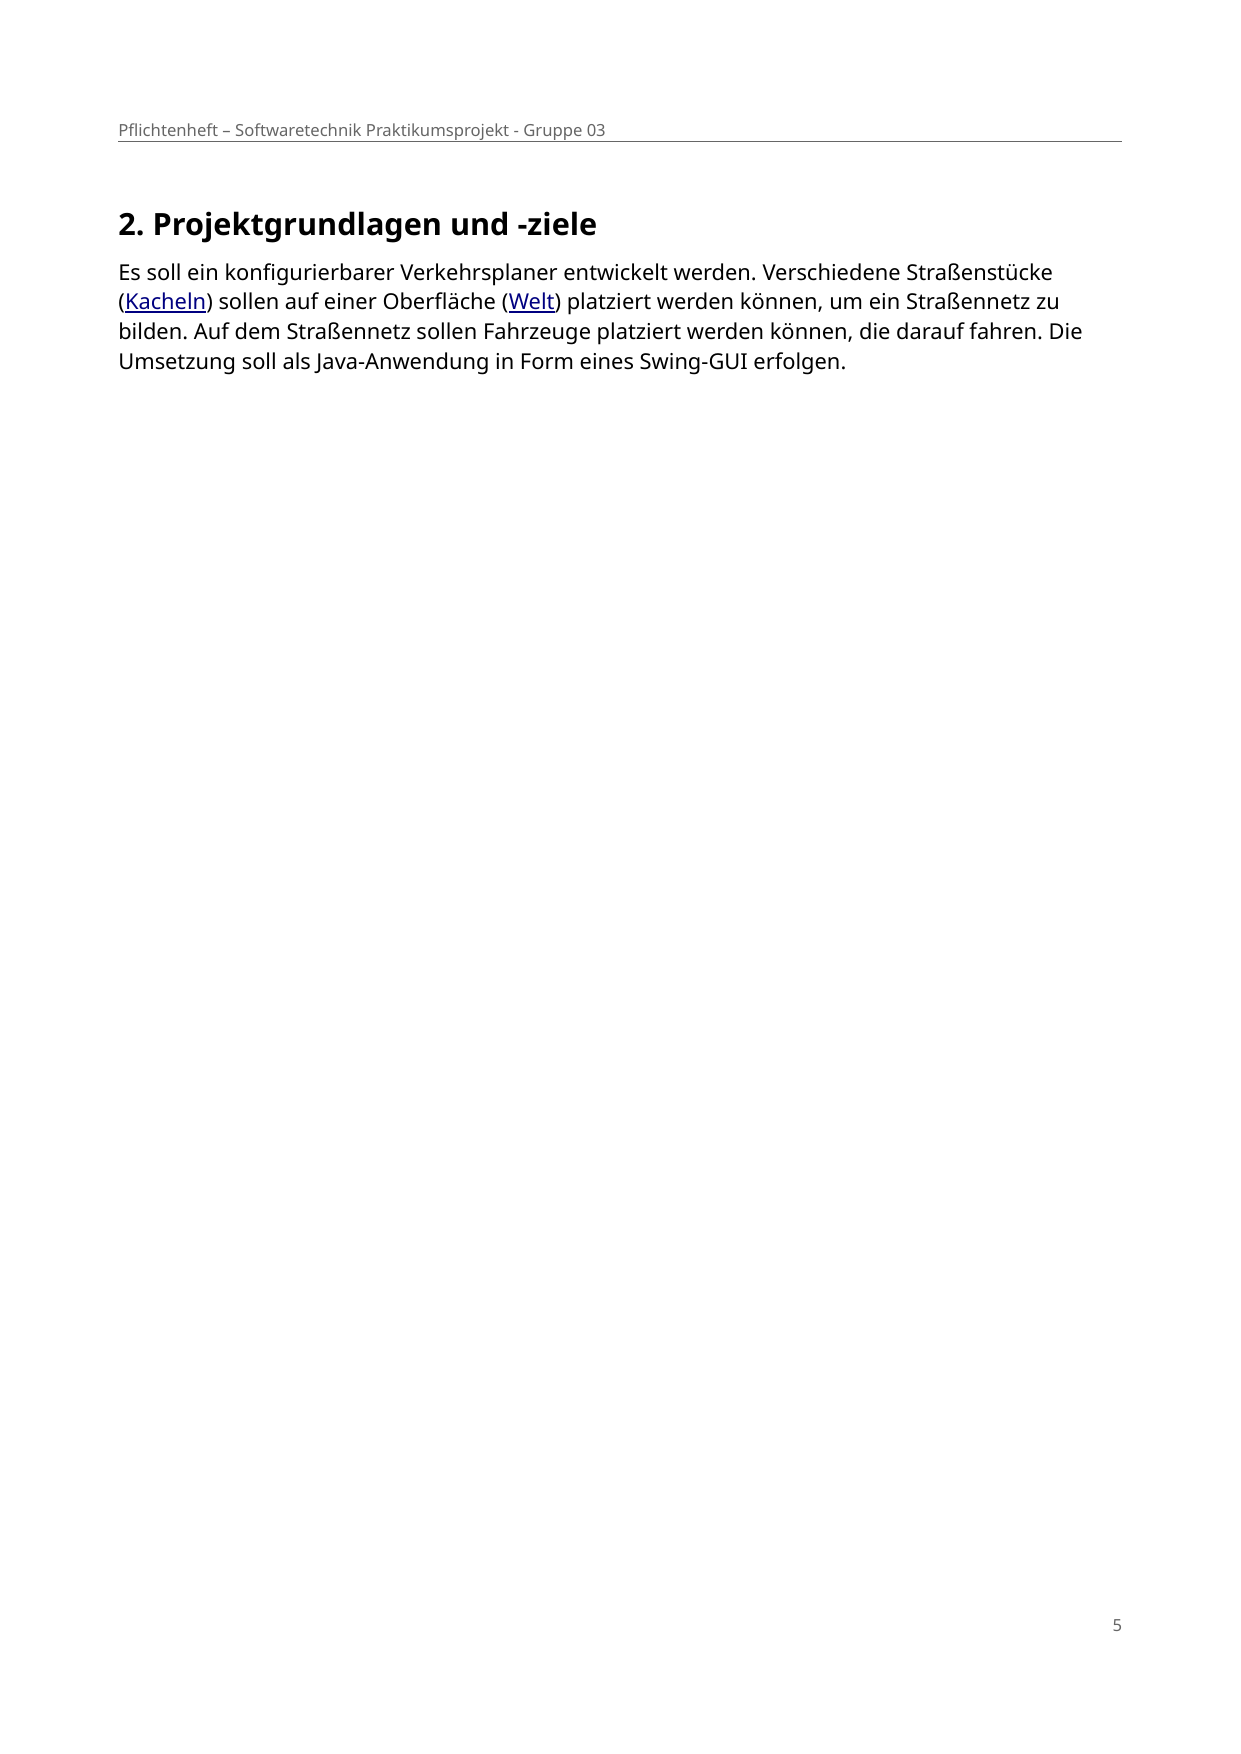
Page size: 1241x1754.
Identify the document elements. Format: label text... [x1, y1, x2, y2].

text Es soll ein konfigurierbarer Verkehrsplaner entwickelt werden. Verschiedene Straßenstücke (Kacheln) sollen auf einer Oberfläche (Welt) platziert werden können, um ein Straßennetz zu bilden. Auf dem Straßennetz sollen Fahrzeuge platziert werden können, die darauf fahren. Die Umsetzung soll als Java-Anwendung in Form eines Swing-GUI erfolgen. [118, 256, 1122, 376]
subtitle Projektgrundlagen und -ziele [118, 202, 1122, 244]
